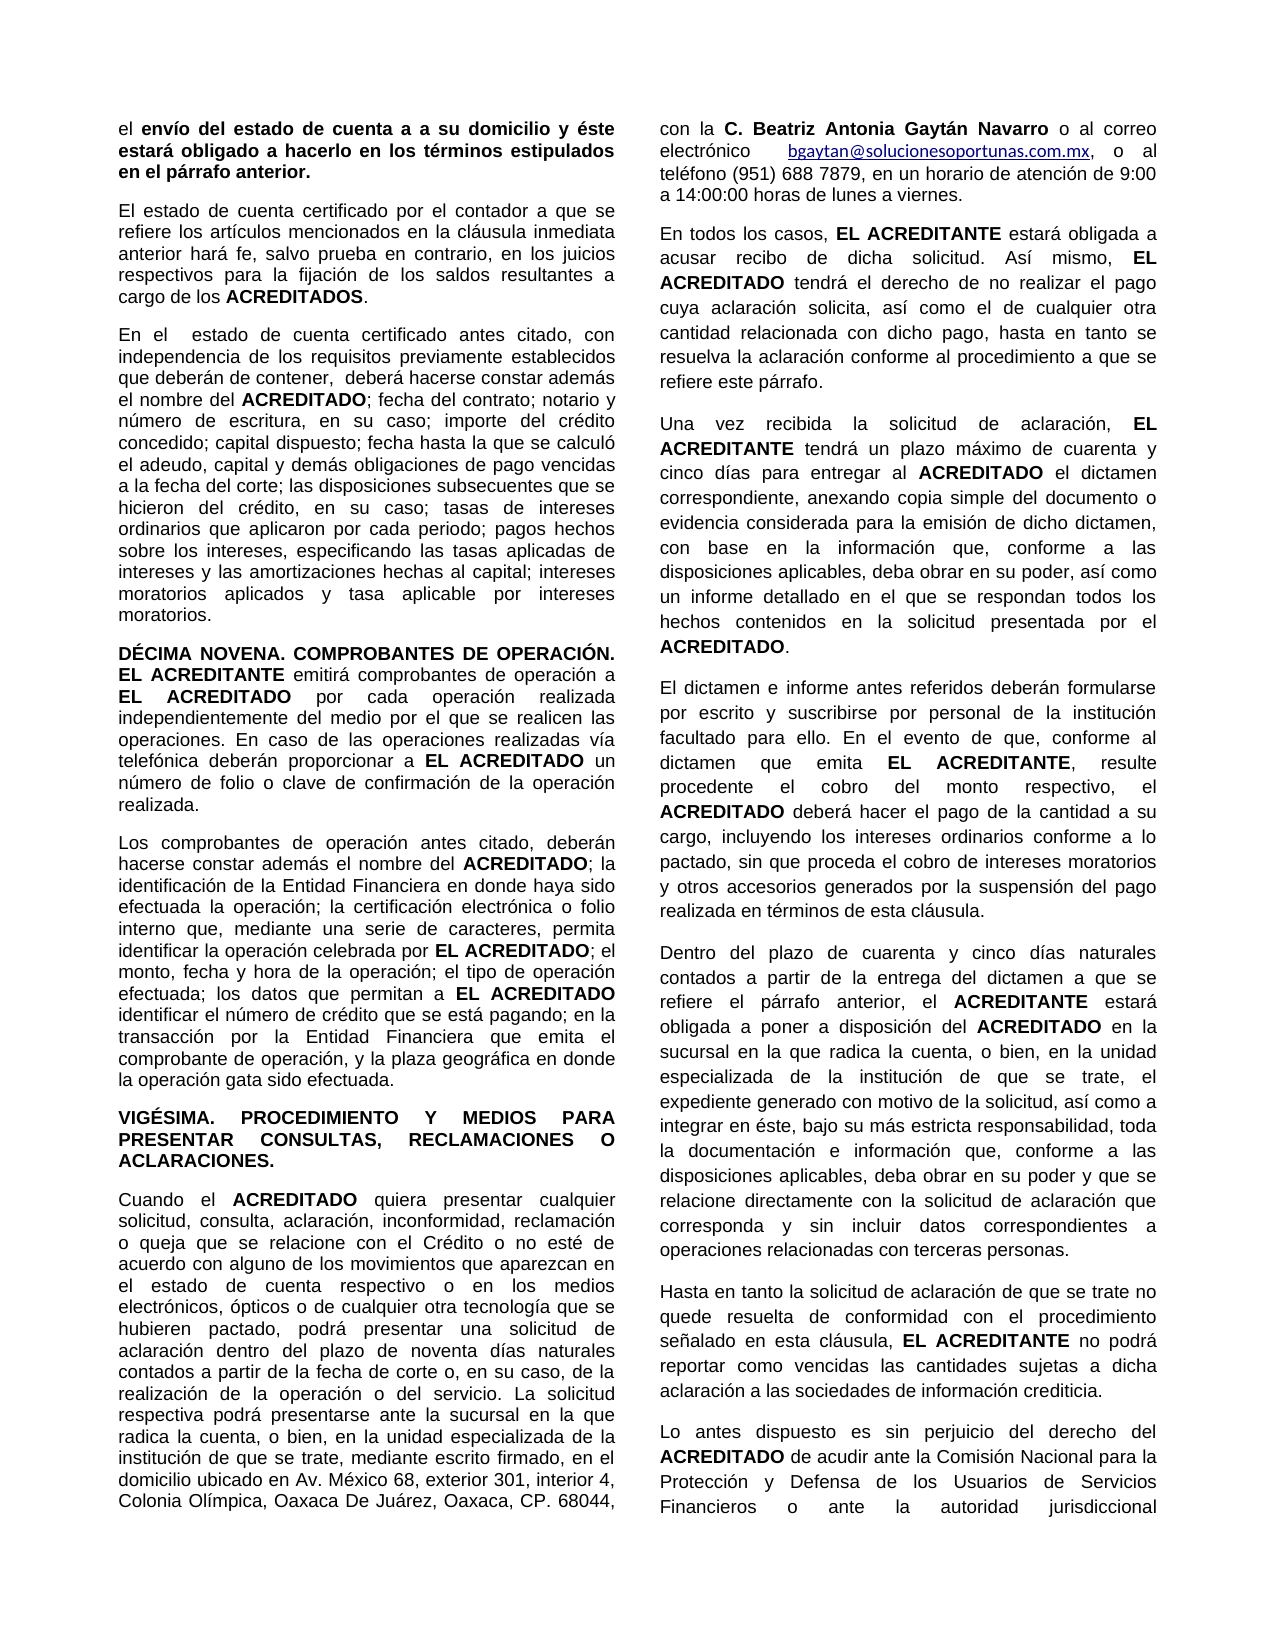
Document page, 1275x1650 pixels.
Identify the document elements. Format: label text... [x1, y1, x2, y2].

text Una vez recibida la solicitud de aclaración, EL ACREDITANTE tendrá un plazo máximo de cuarenta y cinco días para entregar al ACREDITADO el dictamen correspondiente, anexando copia simple del documento o evidencia considerada para la emisión de dicho dictamen, con base en la información que, conforme a las disposiciones aplicables, deba obrar en su poder, así como un informe detallado en el que se respondan todos los hechos contenidos en la solicitud presentada por el ACREDITADO. [659, 413, 1157, 657]
text VIGÉSIMA. PROCEDIMIENTO Y MEDIOS PARA PRESENTAR CONSULTAS, RECLAMACIONES O ACLARACIONES. [118, 1107, 615, 1172]
text Cuando el ACREDITADO quiera presentar cualquier solicitud, consulta, aclaración, inconformidad, reclamación o queja que se relacione con el Crédito o no esté de acuerdo con alguno de los movimientos que aparezcan en el estado de cuenta respectivo o en los medios electrónicos, ópticos o de cualquier otra tecnología que se hubieren pactado, podrá presentar una solicitud de aclaración dentro del plazo de noventa días naturales contados a partir de la fecha de corte o, en su caso, de la realización de la operación o del servicio. La solicitud respectiva podrá presentarse ante la sucursal en la que radica la cuenta, o bien, en la unidad especializada de la institución de que se trate, mediante escrito firmado, en el domicilio ubicado en Av. México 68, exterior 301, interior 4, Colonia Olímpica, Oaxaca De Juárez, Oaxaca, CP. 68044, [118, 1188, 615, 1512]
text Dentro del plazo de cuarenta y cinco días naturales contados a partir de la entrega del dictamen a que se refiere el párrafo anterior, el ACREDITANTE estará obligada a poner a disposición del ACREDITADO en la sucursal en la que radica la cuenta, o bien, en la unidad especializada de la institución de que se trate, el expediente generado con motivo de la solicitud, así como a integrar en éste, bajo su más estricta responsabilidad, toda la documentación e información que, conforme a las disposiciones aplicables, deba obrar en su poder y que se relacione directamente con la solicitud de aclaración que corresponda y sin incluir datos correspondientes a operaciones relacionadas con terceras personas. [659, 942, 1157, 1261]
text En el estado de cuenta certificado antes citado, con independencia de los requisitos previamente establecidos que deberán de contener, deberá hacerse constar además el nombre del ACREDITADO; fecha del contrato; notario y número de escritura, en su caso; importe del crédito concedido; capital dispuesto; fecha hasta la que se calculó el adeudo, capital y demás obligaciones de pago vencidas a la fecha del corte; las disposiciones subsecuentes que se hicieron del crédito, en su caso; tasas de intereses ordinarios que aplicaron por cada periodo; pagos hechos sobre los intereses, especificando las tasas aplicadas de intereses y las amortizaciones hechas al capital; intereses moratorios aplicados y tasa aplicable por intereses moratorios. [118, 324, 615, 626]
text El estado de cuenta certificado por el contador a que se refiere los artículos mencionados en la cláusula inmediata anterior hará fe, salvo prueba en contrario, en los juicios respectivos para la fijación de los saldos resultantes a cargo de los ACREDITADOS. [118, 199, 615, 307]
text el envío del estado de cuenta a a su domicilio y éste estará obligado a hacerlo en los términos estipulados en el párrafo anterior. [118, 118, 615, 183]
text Los comprobantes de operación antes citado, deberán hacerse constar además el nombre del ACREDITADO; la identificación de la Entidad Financiera en donde haya sido efectuada la operación; la certificación electrónica o folio interno que, mediante una serie de caracteres, permita identificar la operación celebrada por EL ACREDITADO; el monto, fecha y hora de la operación; el tipo de operación efectuada; los datos que permitan a EL ACREDITADO identificar el número de crédito que se está pagando; en la transacción por la Entidad Financiera que emita el comprobante de operación, y la plaza geográfica en donde la operación gata sido efectuada. [118, 832, 615, 1090]
text con la C. Beatriz Antonia Gaytán Navarro o al correo electrónico bgaytan@solucionesoportunas.com.mx, o al teléfono (951) 688 7879, en un horario de atención de 9:00 a 14:00:00 horas de lunes a viernes. [659, 118, 1157, 206]
text DÉCIMA NOVENA. COMPROBANTES DE OPERACIÓN. EL ACREDITANTE emitirá comprobantes de operación a EL ACREDITADO por cada operación realizada independientemente del medio por el que se realicen las operaciones. En caso de las operaciones realizadas vía telefónica deberán proporcionar a EL ACREDITADO un número de folio o clave de confirmación de la operación realizada. [118, 642, 615, 815]
text Hasta en tanto la solicitud de aclaración de que se trate no quede resuelta de conformidad con el procedimiento señalado en esta cláusula, EL ACREDITANTE no podrá reportar como vencidas las cantidades sujetas a dicha aclaración a las sociedades de información crediticia. [659, 1281, 1157, 1401]
text Lo antes dispuesto es sin perjuicio del derecho del ACREDITADO de acudir ante la Comisión Nacional para la Protección y Defensa de los Usuarios de Servicios Financieros o ante la autoridad jurisdiccional [659, 1421, 1157, 1517]
text En todos los casos, EL ACREDITANTE estará obligada a acusar recibo de dicha solicitud. Así mismo, EL ACREDITADO tendrá el derecho de no realizar el pago cuya aclaración solicita, así como el de cualquier otra cantidad relacionada con dicho pago, hasta en tanto se resuelva la aclaración conforme al procedimiento a que se refiere este párrafo. [659, 222, 1157, 393]
text El dictamen e informe antes referidos deberán formularse por escrito y suscribirse por personal de la institución facultado para ello. En el evento de que, conforme al dictamen que emita EL ACREDITANTE, resulte procedente el cobro del monto respectivo, el ACREDITADO deberá hacer el pago de la cantidad a su cargo, incluyendo los intereses ordinarios conforme a lo pactado, sin que proceda el cobro de intereses moratorios y otros accesorios generados por la suspensión del pago realizada en términos de esta cláusula. [659, 677, 1157, 922]
